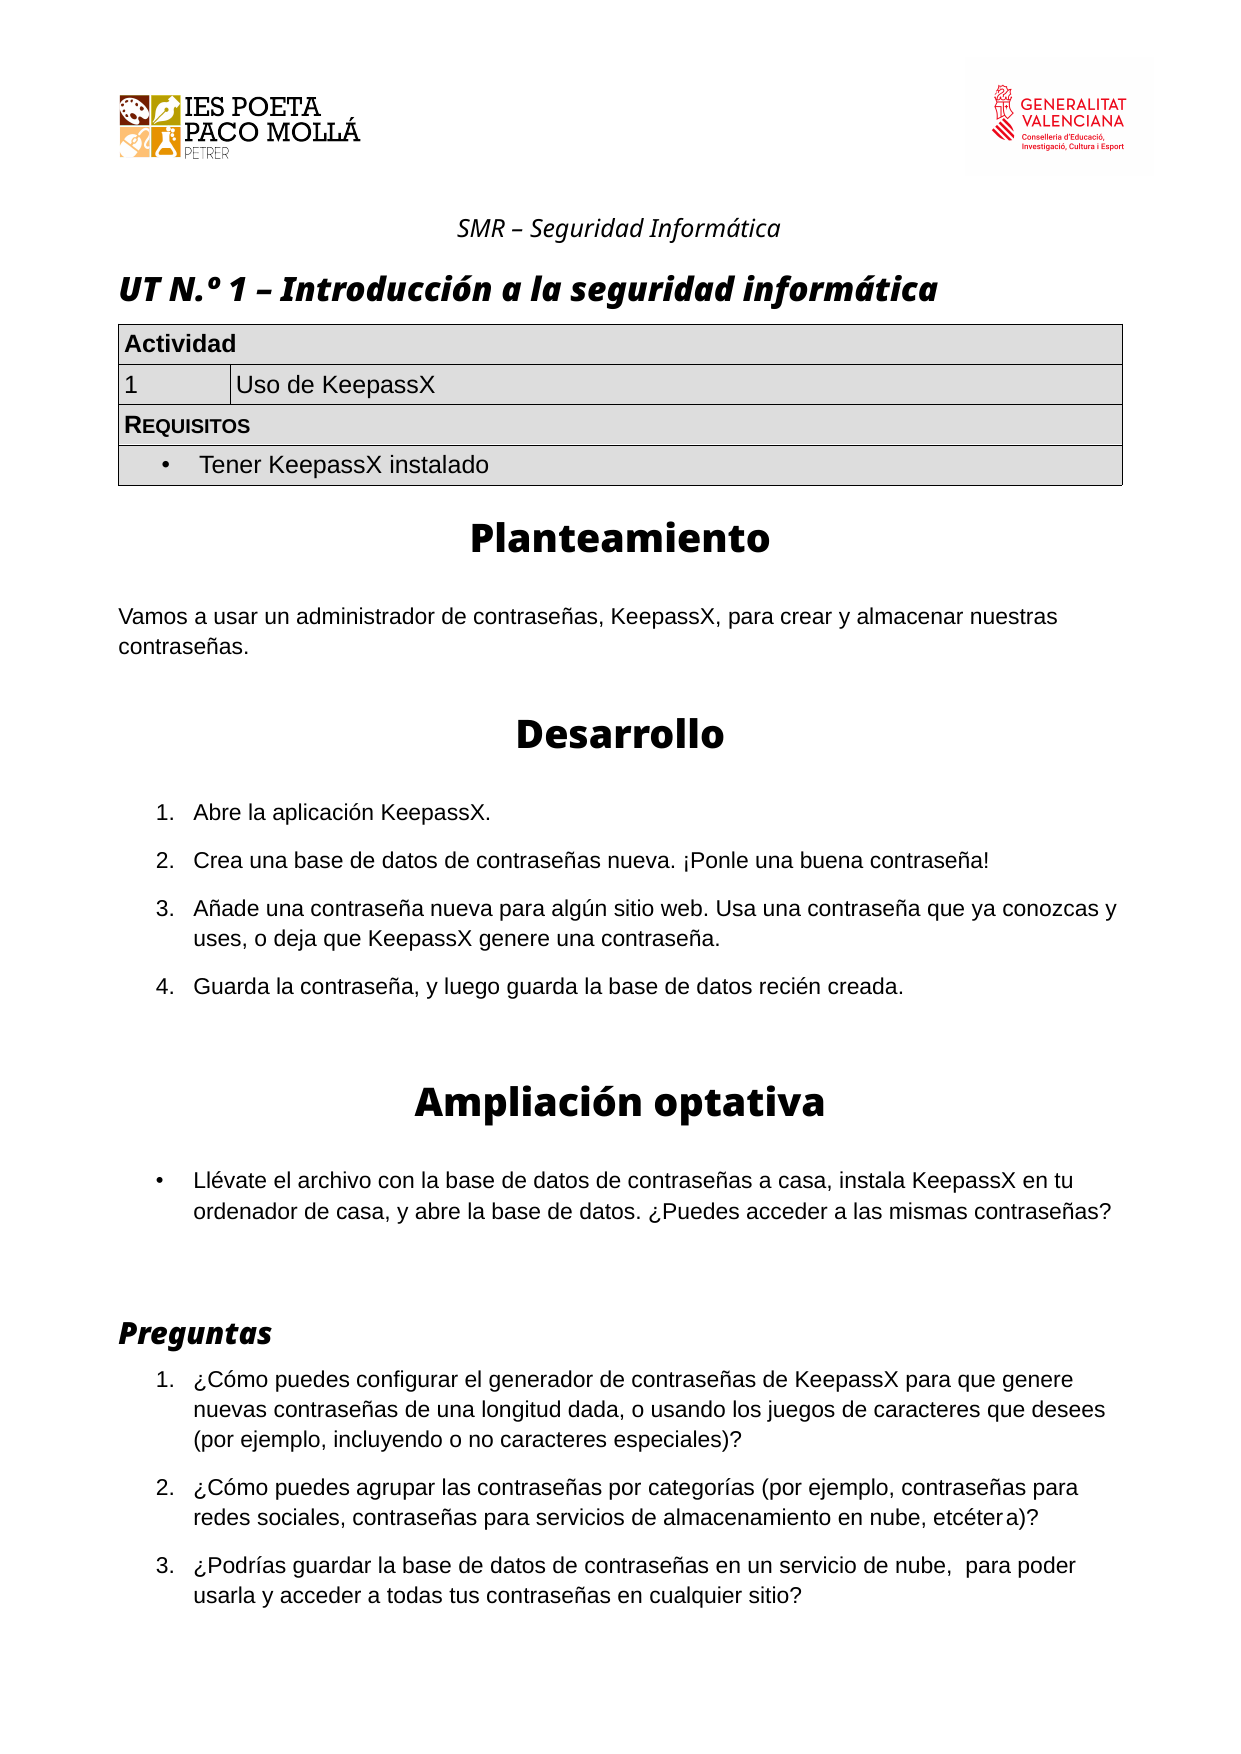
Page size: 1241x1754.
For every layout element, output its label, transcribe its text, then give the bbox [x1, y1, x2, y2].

list Llévate el archivo con la base de datos de contraseñas a casa, instala KeepassX en tu ordenador de casa, y abre la base de datos. ¿Puedes acceder a las mismas contraseñas? [156, 1167, 1122, 1224]
subtitle UT N.º 1 – Introducción a la seguridad informática [118, 265, 1122, 311]
text Vamos a usar un administrador de contraseñas, KeepassX, para crear y almacenar nuestras contraseñas. [118, 603, 1122, 659]
subtitle Ampliación optativa [118, 1074, 1122, 1128]
subtitle Desarrollo [118, 706, 1122, 760]
title SMR – Seguridad Informática [118, 210, 1122, 244]
subtitle Planteamiento [118, 510, 1122, 564]
list Crea una base de datos de contraseñas nueva. ¡Ponle una buena contraseña! [156, 847, 1122, 873]
picture [118, 95, 364, 160]
list ¿Podrías guardar la base de datos de contraseñas en un servicio de nube, para poder usarla y acceder a todas tus contraseñas en cualquier sitio? [156, 1552, 1122, 1609]
table_cell Uso de KeepassX [231, 365, 1122, 404]
list ¿Cómo puedes configurar el generador de contraseñas de KeepassX para que genere nuevas contraseñas de una longitud dada, o usando los juegos de caracteres que desees (por ejemplo, incluyendo o no caracteres especiales)? [156, 1366, 1122, 1453]
table_cell 1 [119, 365, 230, 404]
table_cell Tener KeepassX instalado [119, 446, 1122, 485]
list Guarda la contraseña, y luego guarda la base de datos recién creada. [156, 973, 1122, 999]
table_header Actividad [119, 325, 1122, 364]
list Añade una contraseña nueva para algún sitio web. Usa una contraseña que ya conozcas y uses, o deja que KeepassX genere una contraseña. [156, 895, 1122, 951]
subtitle Preguntas [118, 1312, 1122, 1353]
list Abre la aplicación KeepassX. [156, 799, 1122, 825]
table_cell Requisitos [119, 405, 1122, 444]
list ¿Cómo puedes agrupar las contraseñas por categorías (por ejemplo, contraseñas para redes sociales, contraseñas para servicios de almacenamiento en nube, etcéter a)? [156, 1474, 1122, 1531]
picture [964, 57, 1154, 176]
